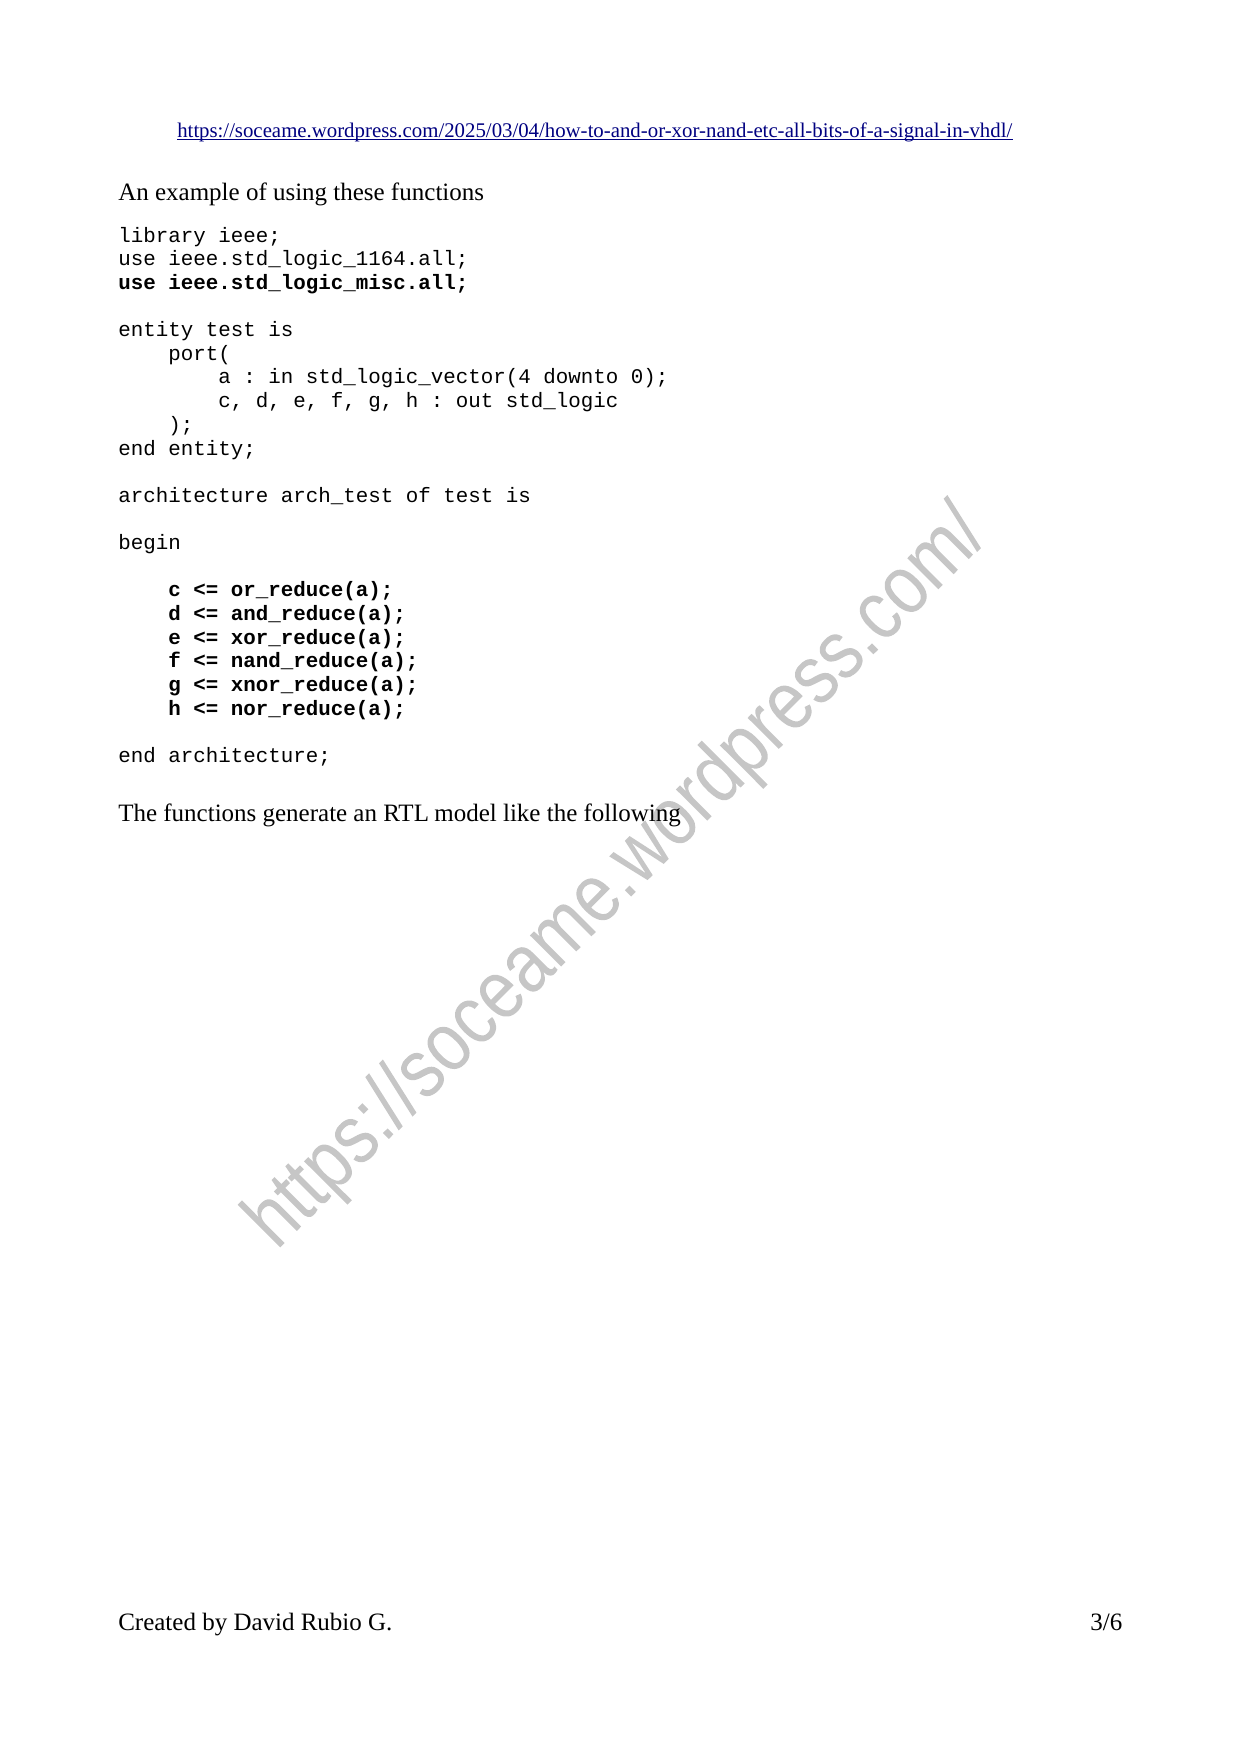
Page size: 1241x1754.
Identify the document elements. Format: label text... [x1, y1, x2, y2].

text library ieee; [118, 225, 1122, 248]
text [856, 650, 1122, 674]
text [733, 745, 761, 764]
text use ieee.std_logic_misc.all; [118, 272, 1122, 296]
text end architecture; [118, 745, 711, 768]
text [935, 535, 964, 556]
text e <= xor_reduce(a); [118, 627, 1122, 650]
text g <= xnor_reduce(a); [118, 674, 831, 698]
text [952, 532, 1122, 556]
text [832, 674, 1122, 698]
text port( [118, 343, 1122, 367]
text architecture arch_test of test is [118, 485, 1122, 508]
text end entity; [118, 437, 1122, 461]
text [708, 745, 741, 768]
text c, d, e, f, g, h : out std_logic [118, 390, 1122, 414]
text begin [118, 532, 931, 556]
text [785, 698, 1122, 721]
text c <= or_reduce(a); [118, 579, 893, 603]
text a : in std_logic_vector(4 downto 0); [118, 367, 1122, 390]
text An example of using these functions [118, 177, 1122, 206]
text [866, 603, 1122, 627]
text The functions generate an RTL model like the following [118, 798, 1122, 827]
text entity test is [118, 319, 1122, 343]
text d <= and_reduce(a); [118, 603, 868, 627]
text ); [118, 414, 1122, 437]
text h <= nor_reduce(a); [118, 698, 780, 721]
text [891, 579, 920, 603]
text f <= nand_reduce(a); [118, 650, 856, 674]
text use ieee.std_logic_1164.all; [118, 248, 1122, 272]
text [762, 745, 1122, 768]
text [919, 579, 1122, 603]
